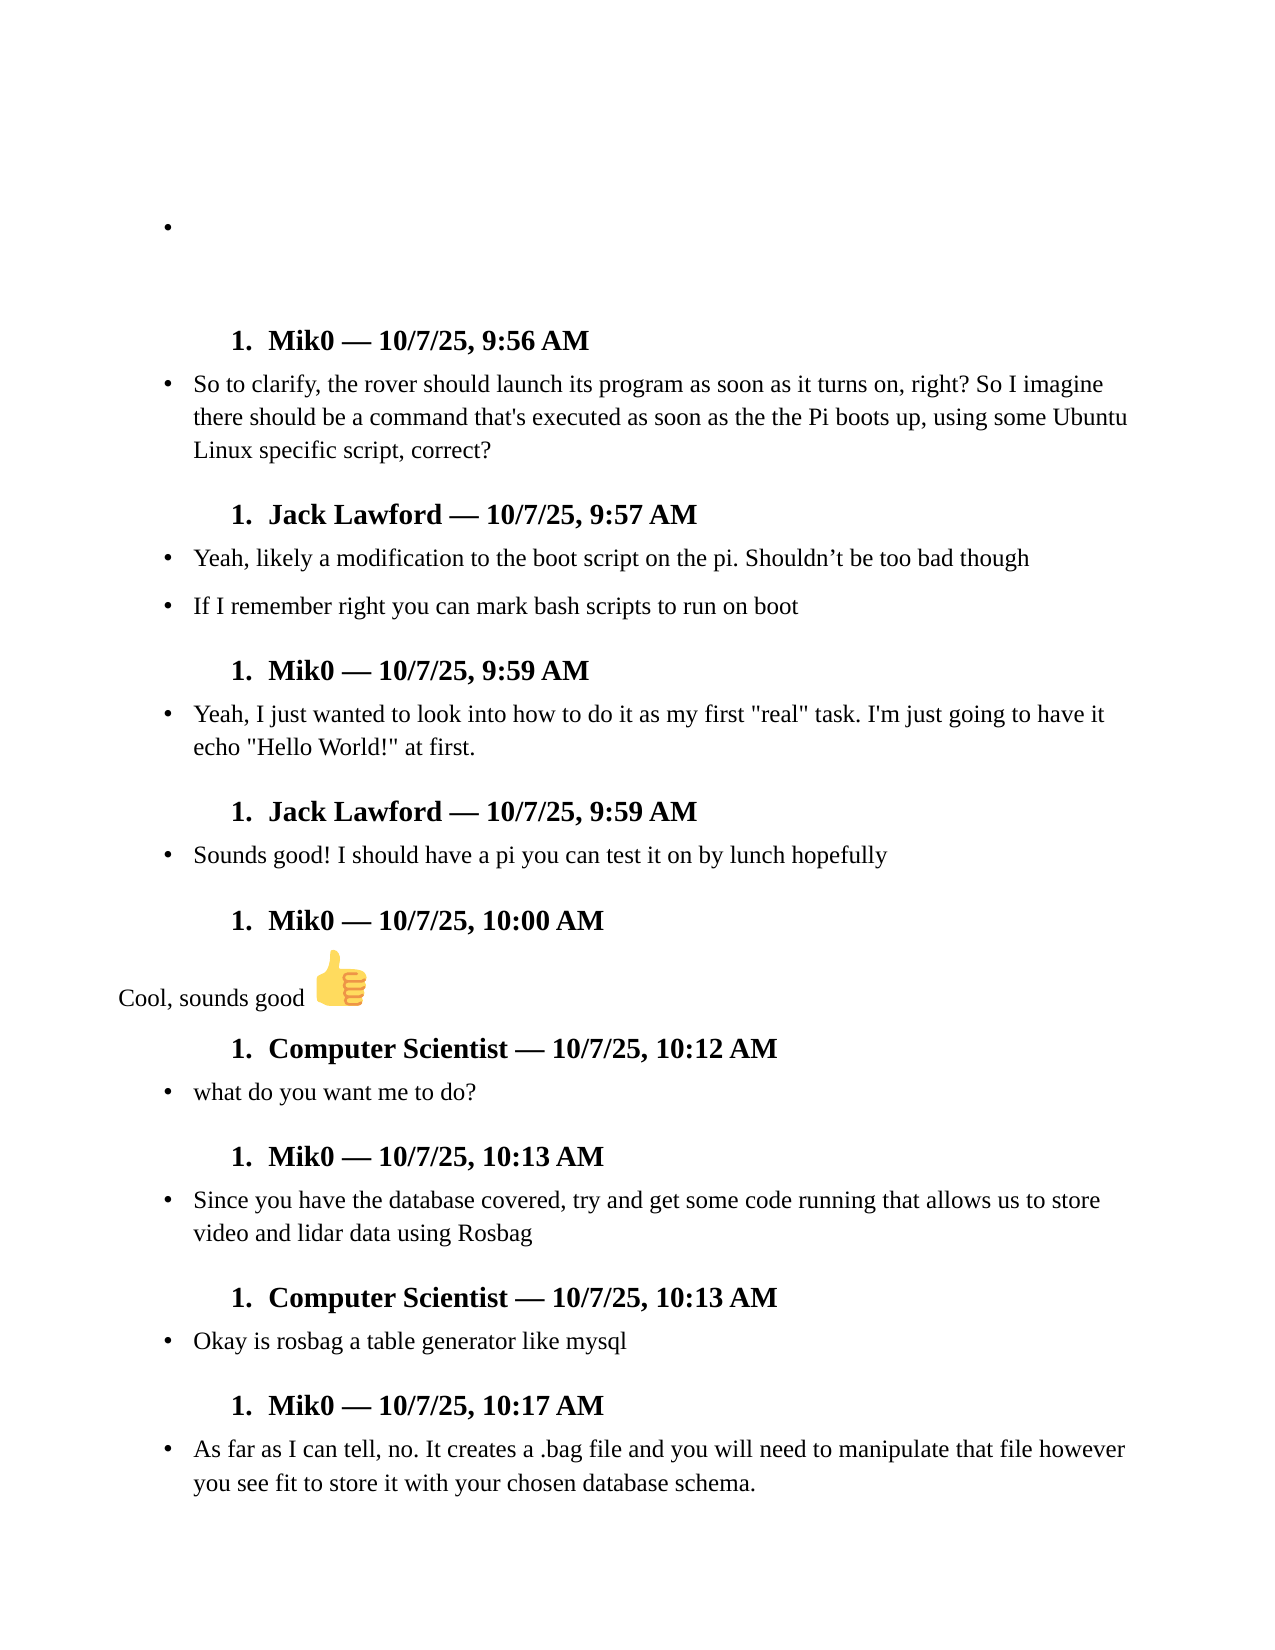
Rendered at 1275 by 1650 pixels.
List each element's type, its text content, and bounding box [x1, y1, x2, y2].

subtitle Computer Scientist — 10/7/25, 10:13 AM [231, 1280, 1157, 1314]
list If I remember right you can mark bash scripts to run on boot [164, 591, 1157, 620]
list Yeah, I just wanted to look into how to do it as my first "real" task. I'm just going to have it echo "Hello World!" at first. [164, 699, 1157, 761]
list what do you want me to do? [164, 1077, 1157, 1106]
subtitle Jack Lawford — 10/7/25, 9:59 AM [231, 794, 1157, 828]
list Okay is rosbag a table generator like mysql [164, 1326, 1157, 1355]
list As far as I can tell, no. It creates a .bag file and you will need to manipulate that file however you see fit to store it with your chosen database schema. [164, 1434, 1157, 1496]
list So to clarify, the rover should launch its program as soon as it turns on, right? So I imagine there should be a command that's executed as soon as the the Pi boots up, using some Ubuntu Linux specific script, correct? [164, 369, 1157, 464]
subtitle Computer Scientist — 10/7/25, 10:12 AM [231, 1031, 1157, 1064]
subtitle Mik0 — 10/7/25, 10:17 AM [231, 1388, 1157, 1422]
subtitle Mik0 — 10/7/25, 10:00 AM [231, 903, 1157, 936]
list Yeah, likely a modification to the boot script on the pi. Shouldn’t be too bad though [164, 543, 1157, 572]
subtitle Mik0 — 10/7/25, 10:13 AM [231, 1139, 1157, 1173]
list Sounds good! I should have a pi you can test it on by lunch hopefully [164, 841, 1157, 869]
subtitle Jack Lawford — 10/7/25, 9:57 AM [231, 497, 1157, 531]
text Cool, sounds good [118, 949, 1157, 1012]
list Since you have the database covered, try and get some code running that allows us to store video and lidar data using Rosbag [164, 1185, 1157, 1247]
subtitle Mik0 — 10/7/25, 9:56 AM [231, 323, 1157, 357]
subtitle Mik0 — 10/7/25, 9:59 AM [231, 653, 1157, 687]
